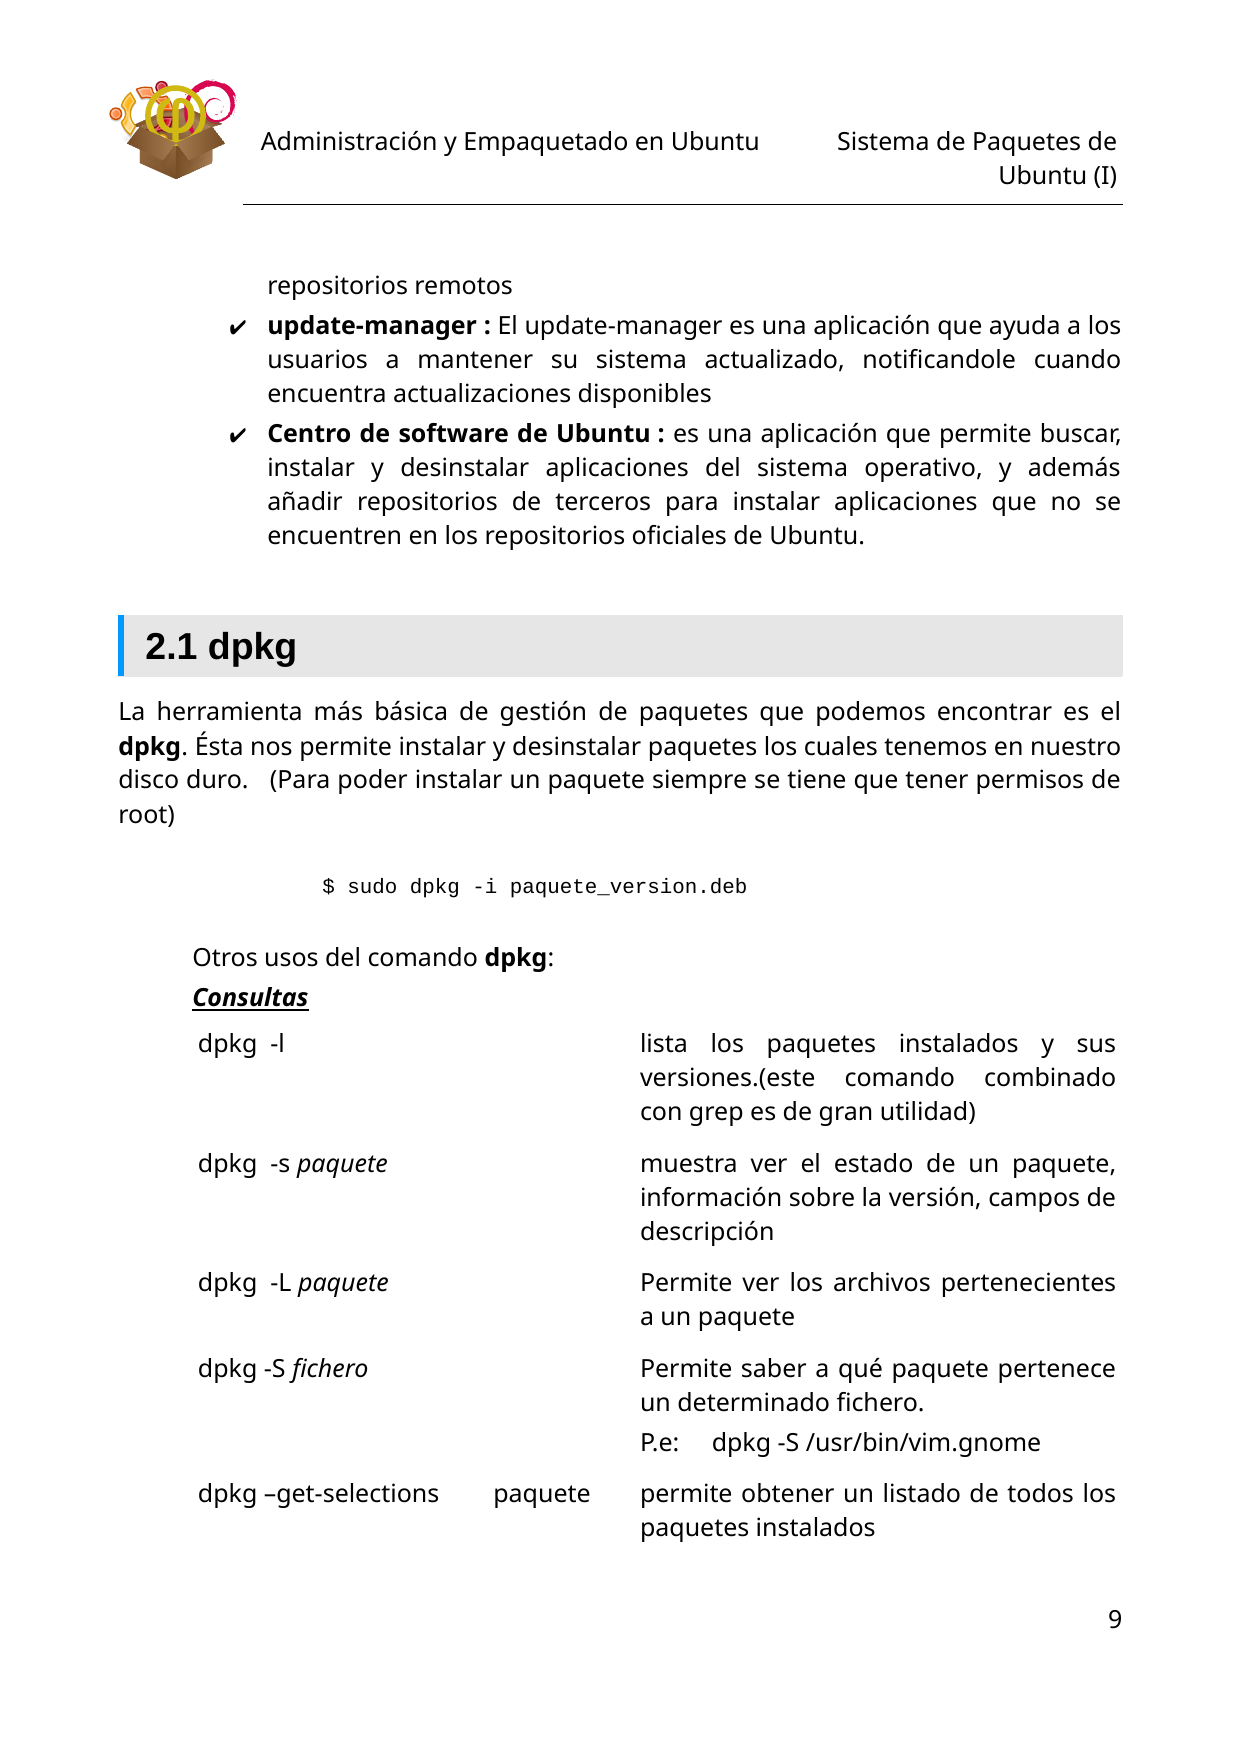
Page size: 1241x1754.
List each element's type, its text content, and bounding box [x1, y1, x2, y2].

table_cell dpkg -s paquete [118, 1140, 620, 1259]
list Centro de software de Ubuntu : es una aplicación que permite buscar, instalar y desinstalar aplicaciones del sistema operativo, y además añadir repositorios de terceros para instalar aplicaciones que no se encuentren en los repositorios oficiales de Ubuntu. [229, 415, 1122, 552]
table_cell dpkg -L paquete [118, 1259, 620, 1344]
table_cell Permite ver los archivos pertenecientes a un paquete [620, 1259, 1122, 1344]
table_header lista los paquetes instalados y sus versiones.(este comando combinado con grep es de gran utilidad) [620, 1020, 1122, 1139]
list repositorios remotos [229, 267, 1122, 301]
list update-manager : El update-manager es una aplicación que ayuda a los usuarios a mantener su sistema actualizado, notificandole cuando encuentra actualizaciones disponibles [229, 307, 1122, 409]
text Consultas [192, 980, 1122, 1014]
text La herramienta más básica de gestión de paquetes que podemos encontrar es el dpkg. Ésta nos permite instalar y desinstalar paquetes los cuales tenemos en nuestro disco duro. (Para poder instalar un paquete siempre se tiene que tener permisos de root) [118, 694, 1122, 830]
text $ sudo dpkg -i paquete_version.deb [174, 876, 1074, 900]
table_cell Permite saber a qué paquete pertenece un determinado fichero. P.e: dpkg -S /usr/bin/vim.gnome [620, 1345, 1122, 1470]
table_header dpkg -l [118, 1020, 620, 1139]
table_cell muestra ver el estado de un paquete, información sobre la versión, campos de descripción [620, 1140, 1122, 1259]
table_cell dpkg -S fichero [118, 1345, 620, 1470]
text Otros usos del comando dpkg: [192, 940, 1122, 974]
subtitle 2.1 dpkg [124, 616, 1122, 676]
table_cell dpkg –get-selections paquete [118, 1470, 620, 1556]
table_cell permite obtener un listado de todos los paquetes instalados [620, 1470, 1122, 1556]
